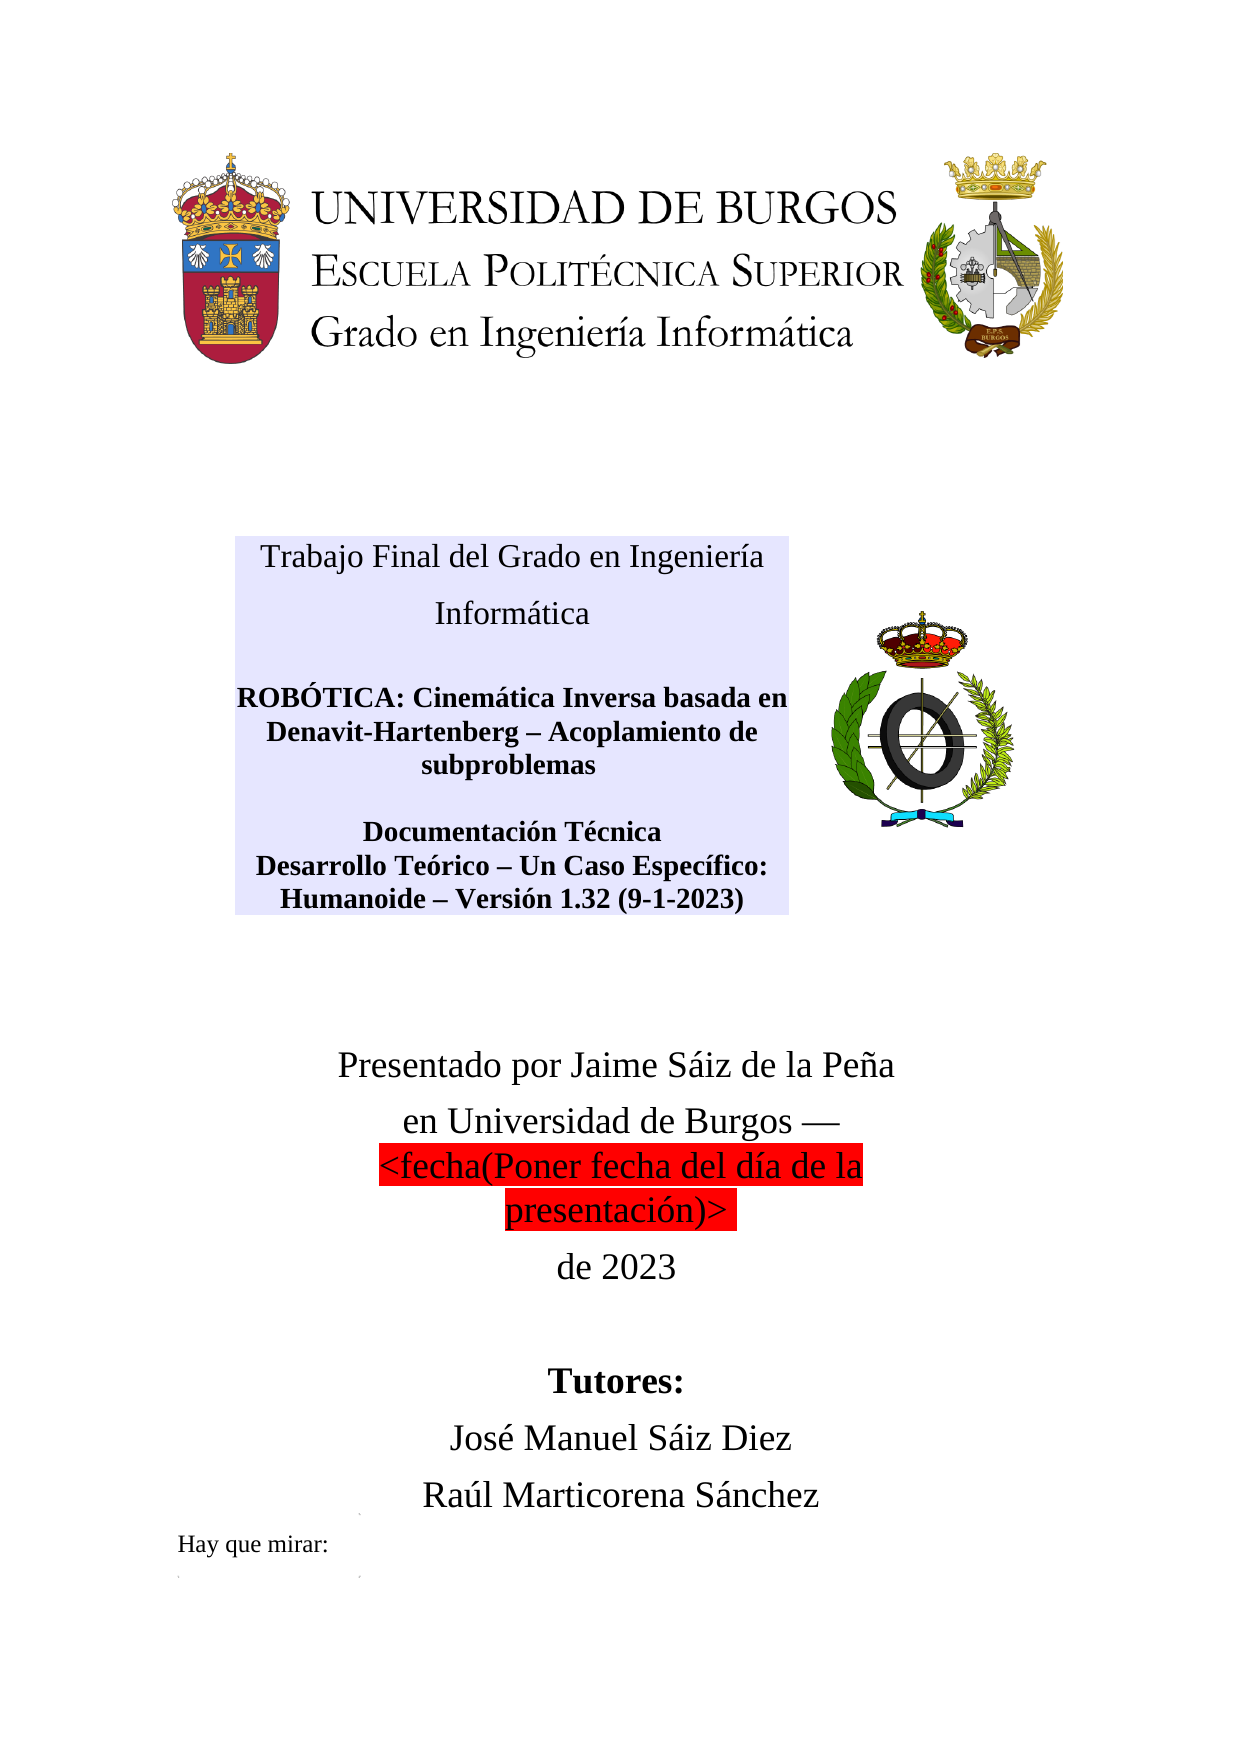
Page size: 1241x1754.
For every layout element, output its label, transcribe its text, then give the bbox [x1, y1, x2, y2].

text Presentado por Jaime Sáiz de la Peña [325, 1042, 917, 1085]
text ROBÓTICA: Cinemática Inversa basada en Denavit-Hartenberg – Acoplamiento de subproblemas [235, 680, 789, 781]
text en Universidad de Burgos — <fecha(Poner fecha del día de la presentación)> [325, 1099, 917, 1231]
text Documentación Técnica [235, 814, 789, 848]
picture [830, 610, 1015, 828]
text Raúl Marticorena Sánchez [325, 1472, 917, 1515]
text José Manuel Sáiz Diez [325, 1415, 917, 1458]
text Desarrollo Teórico – Un Caso Específico: Humanoide – Versión 1.32 (9-1-2023) [235, 848, 789, 915]
text Hay que mirar: [177, 1529, 1063, 1558]
text de 2023 [325, 1244, 917, 1288]
text Trabajo Final del Grado en Ingeniería Informática [235, 536, 789, 632]
text Tutores: [325, 1358, 917, 1401]
